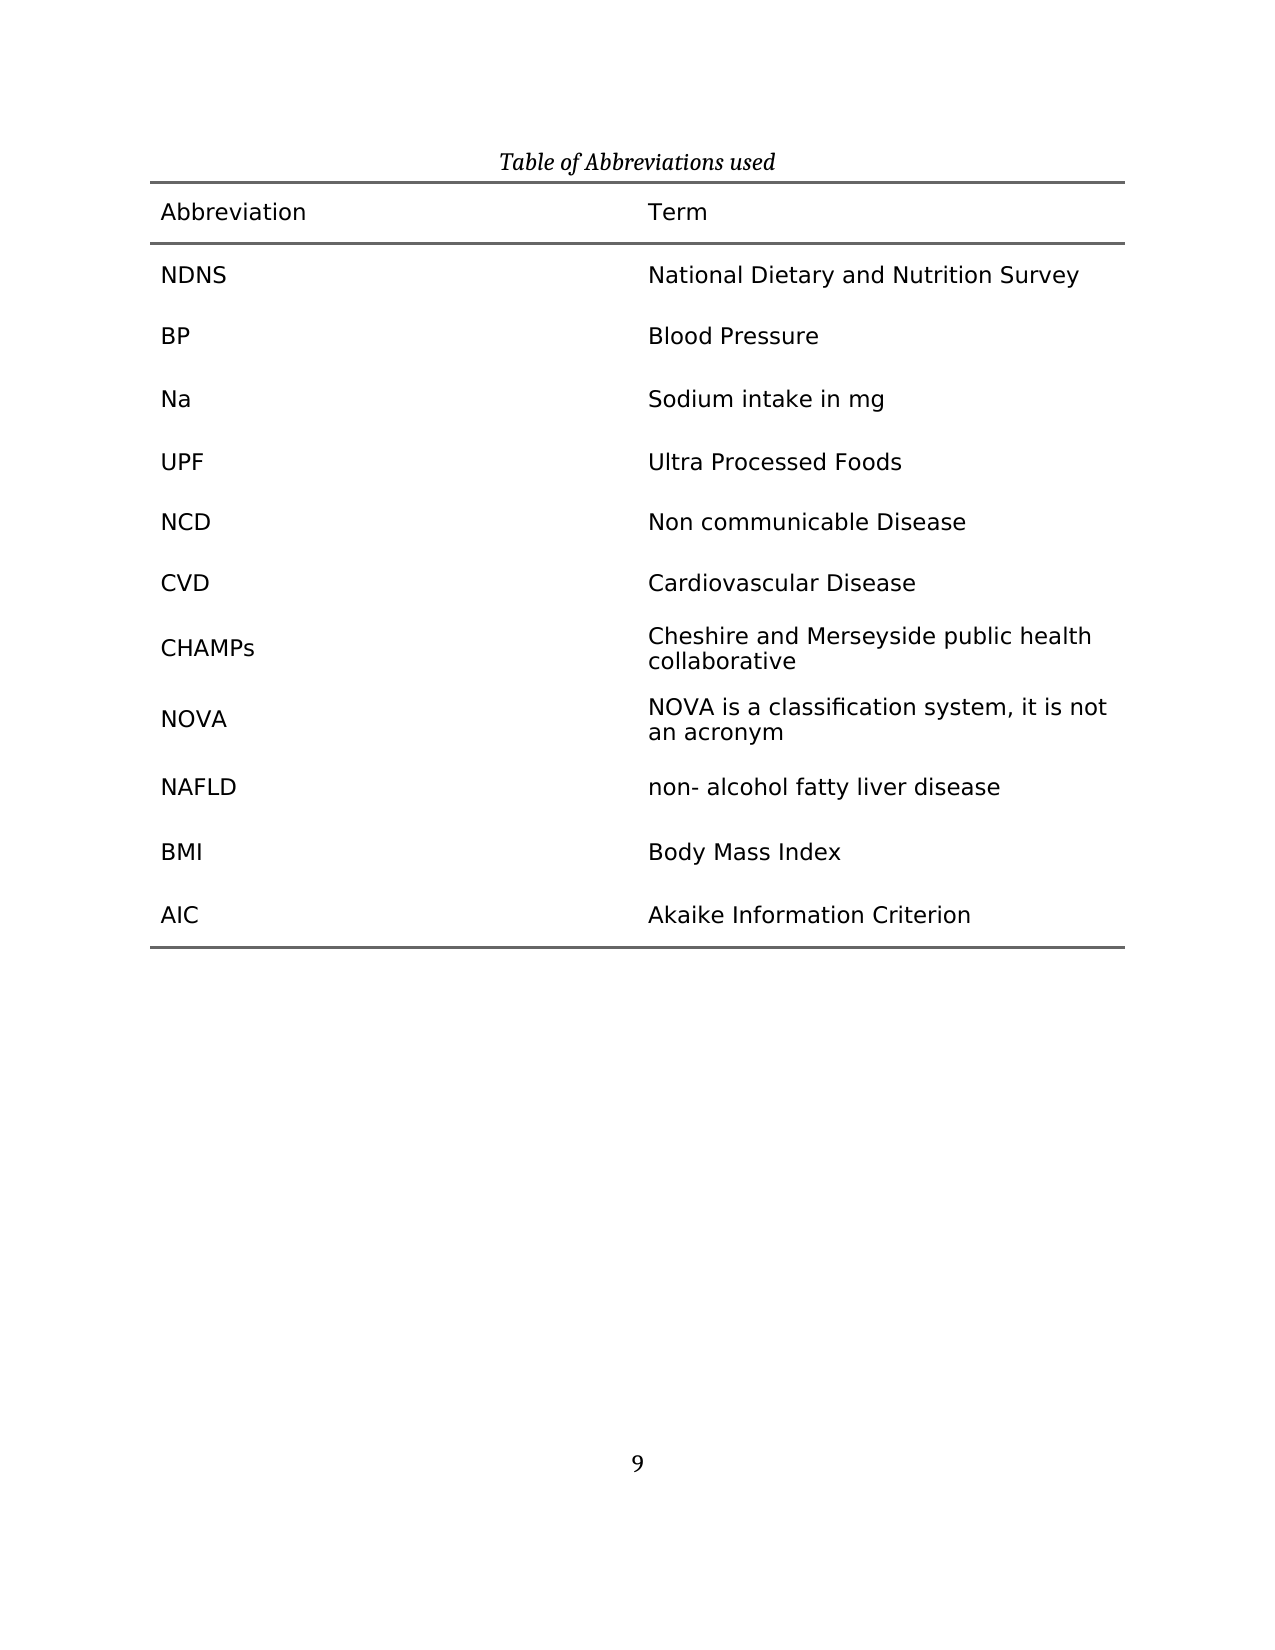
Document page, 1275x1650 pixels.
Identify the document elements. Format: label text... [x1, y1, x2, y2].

table_cell Blood Pressure [638, 307, 1125, 367]
table_cell UPF [150, 432, 637, 493]
table_header Abbreviation [150, 184, 637, 242]
text Table of Abbreviations used [156, 150, 1119, 175]
table_cell Sodium intake in mg [638, 367, 1125, 432]
table_header Term [638, 184, 1125, 242]
table_cell Cheshire and Merseyside public health collaborative [638, 614, 1125, 685]
table_cell Akaike Information Criterion [638, 886, 1125, 946]
table_cell BP [150, 307, 637, 367]
table_cell NOVA is a classification system, it is not an acronym [638, 685, 1125, 756]
table_cell CVD [150, 553, 637, 614]
table_cell NCD [150, 493, 637, 553]
table_cell Na [150, 367, 637, 432]
table_cell BMI [150, 821, 637, 886]
table_cell NDNS [150, 245, 637, 307]
table_cell non- alcohol fatty liver disease [638, 756, 1125, 821]
table_cell National Dietary and Nutrition Survey [638, 245, 1125, 307]
table_cell Ultra Processed Foods [638, 432, 1125, 493]
table_cell Cardiovascular Disease [638, 553, 1125, 614]
table_cell Non communicable Disease [638, 493, 1125, 553]
table_cell NAFLD [150, 756, 637, 821]
table_cell NOVA [150, 685, 637, 756]
table_cell Body Mass Index [638, 821, 1125, 886]
table_cell AIC [150, 886, 637, 946]
table_cell CHAMPs [150, 614, 637, 685]
